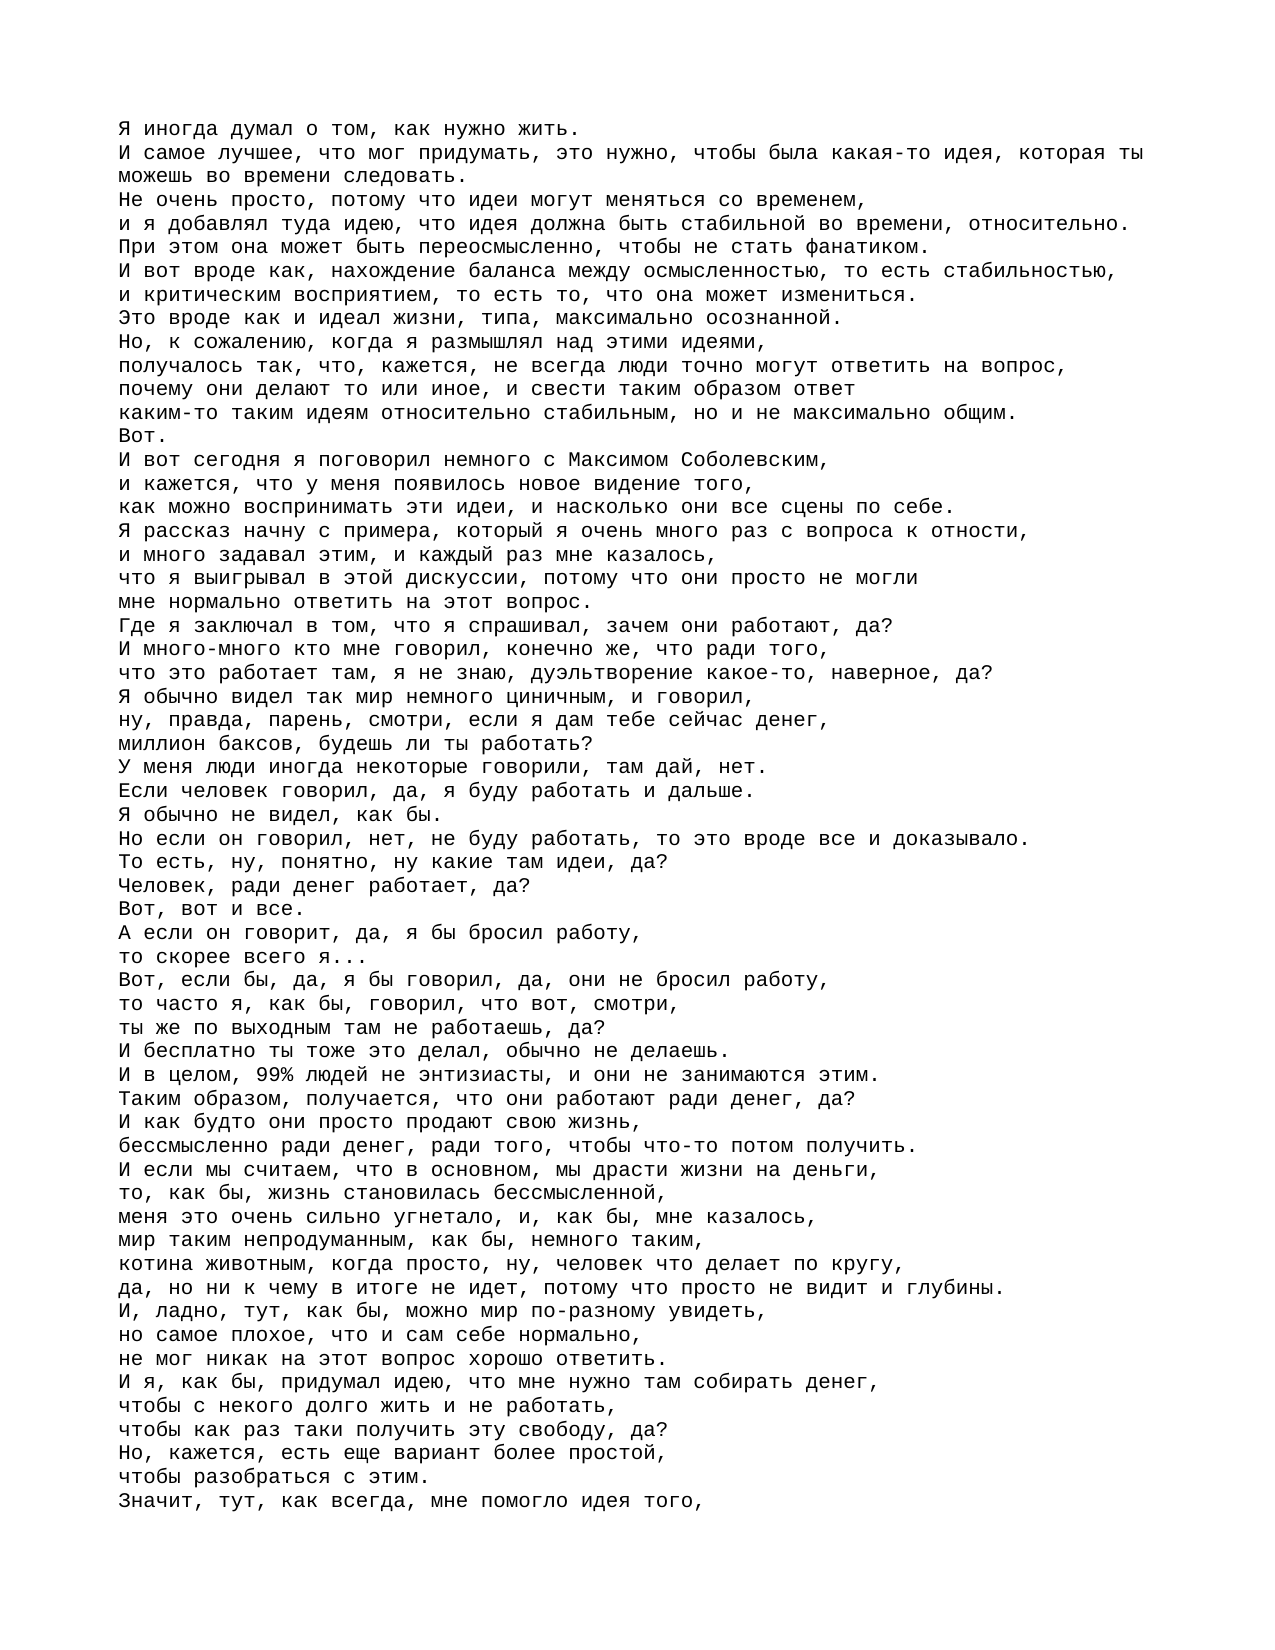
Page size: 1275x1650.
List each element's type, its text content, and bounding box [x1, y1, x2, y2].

text Я обычно не видел, как бы. [118, 804, 1157, 827]
text каким-то таким идеям относительно стабильным, но и не максимально общим. [118, 402, 1157, 426]
text Где я заключал в том, что я спрашивал, зачем они работают, да? [118, 615, 1157, 638]
text ты же по выходным там не работаешь, да? [118, 1017, 1157, 1040]
text При этом она может быть переосмысленно, чтобы не стать фанатиком. [118, 236, 1157, 260]
text А если он говорит, да, я бы бросил работу, [118, 922, 1157, 946]
text И много-много кто мне говорил, конечно же, что ради того, [118, 638, 1157, 662]
text да, но ни к чему в итоге не идет, потому что просто не видит и глубины. [118, 1277, 1157, 1300]
text бессмысленно ради денег, ради того, чтобы что-то потом получить. [118, 1135, 1157, 1158]
text У меня люди иногда некоторые говорили, там дай, нет. [118, 757, 1157, 780]
text Это вроде как и идеал жизни, типа, максимально осознанной. [118, 307, 1157, 331]
text что это работает там, я не знаю, дуэльтворение какое-то, наверное, да? [118, 662, 1157, 686]
text чтобы как раз таки получить эту свободу, да? [118, 1419, 1157, 1442]
text но самое плохое, что и сам себе нормально, [118, 1324, 1157, 1348]
text И если мы считаем, что в основном, мы драсти жизни на деньги, [118, 1158, 1157, 1182]
text Вот, если бы, да, я бы говорил, да, они не бросил работу, [118, 969, 1157, 993]
text Вот. [118, 426, 1157, 449]
text мне нормально ответить на этот вопрос. [118, 591, 1157, 615]
text Но, к сожалению, когда я размышлял над этими идеями, [118, 331, 1157, 354]
text меня это очень сильно угнетало, и, как бы, мне казалось, [118, 1206, 1157, 1229]
text И в целом, 99% людей не энтизиасты, и они не занимаются этим. [118, 1064, 1157, 1088]
text не мог никак на этот вопрос хорошо ответить. [118, 1348, 1157, 1371]
text И самое лучшее, что мог придумать, это нужно, чтобы была какая-то идея, которая ты можешь во времени следовать. [118, 142, 1157, 189]
text И бесплатно ты тоже это делал, обычно не делаешь. [118, 1040, 1157, 1064]
text и критическим восприятием, то есть то, что она может измениться. [118, 284, 1157, 307]
text то, как бы, жизнь становилась бессмысленной, [118, 1182, 1157, 1206]
text Человек, ради денег работает, да? [118, 875, 1157, 898]
text Я обычно видел так мир немного циничным, и говорил, [118, 686, 1157, 709]
text И вот вроде как, нахождение баланса между осмысленностью, то есть стабильностью, [118, 260, 1157, 284]
text как можно воспринимать эти идеи, и насколько они все сцены по себе. [118, 496, 1157, 520]
text И, ладно, тут, как бы, можно мир по-разному увидеть, [118, 1300, 1157, 1324]
text ну, правда, парень, смотри, если я дам тебе сейчас денег, [118, 709, 1157, 733]
text То есть, ну, понятно, ну какие там идеи, да? [118, 851, 1157, 875]
text и много задавал этим, и каждый раз мне казалось, [118, 544, 1157, 567]
text котина животным, когда просто, ну, человек что делает по кругу, [118, 1253, 1157, 1277]
text И как будто они просто продают свою жизнь, [118, 1111, 1157, 1135]
text чтобы разобраться с этим. [118, 1466, 1157, 1489]
text Значит, тут, как всегда, мне помогло идея того, [118, 1489, 1157, 1513]
text Если человек говорил, да, я буду работать и дальше. [118, 780, 1157, 804]
text что я выигрывал в этой дискуссии, потому что они просто не могли [118, 567, 1157, 591]
text то часто я, как бы, говорил, что вот, смотри, [118, 993, 1157, 1017]
text почему они делают то или иное, и свести таким образом ответ [118, 378, 1157, 402]
text получалось так, что, кажется, не всегда люди точно могут ответить на вопрос, [118, 354, 1157, 378]
text Я рассказ начну с примера, который я очень много раз с вопроса к отности, [118, 520, 1157, 544]
text И я, как бы, придумал идею, что мне нужно там собирать денег, [118, 1371, 1157, 1395]
text Вот, вот и все. [118, 898, 1157, 922]
text миллион баксов, будешь ли ты работать? [118, 733, 1157, 757]
text Таким образом, получается, что они работают ради денег, да? [118, 1088, 1157, 1111]
text Но, кажется, есть еще вариант более простой, [118, 1442, 1157, 1466]
text и я добавлял туда идею, что идея должна быть стабильной во времени, относительно. [118, 213, 1157, 236]
text и кажется, что у меня появилось новое видение того, [118, 473, 1157, 496]
text чтобы с некого долго жить и не работать, [118, 1395, 1157, 1419]
text Я иногда думал о том, как нужно жить. [118, 118, 1157, 142]
text Не очень просто, потому что идеи могут меняться со временем, [118, 189, 1157, 213]
text И вот сегодня я поговорил немного с Максимом Соболевским, [118, 449, 1157, 473]
text Но если он говорил, нет, не буду работать, то это вроде все и доказывало. [118, 827, 1157, 851]
text мир таким непродуманным, как бы, немного таким, [118, 1229, 1157, 1253]
text то скорее всего я... [118, 946, 1157, 969]
